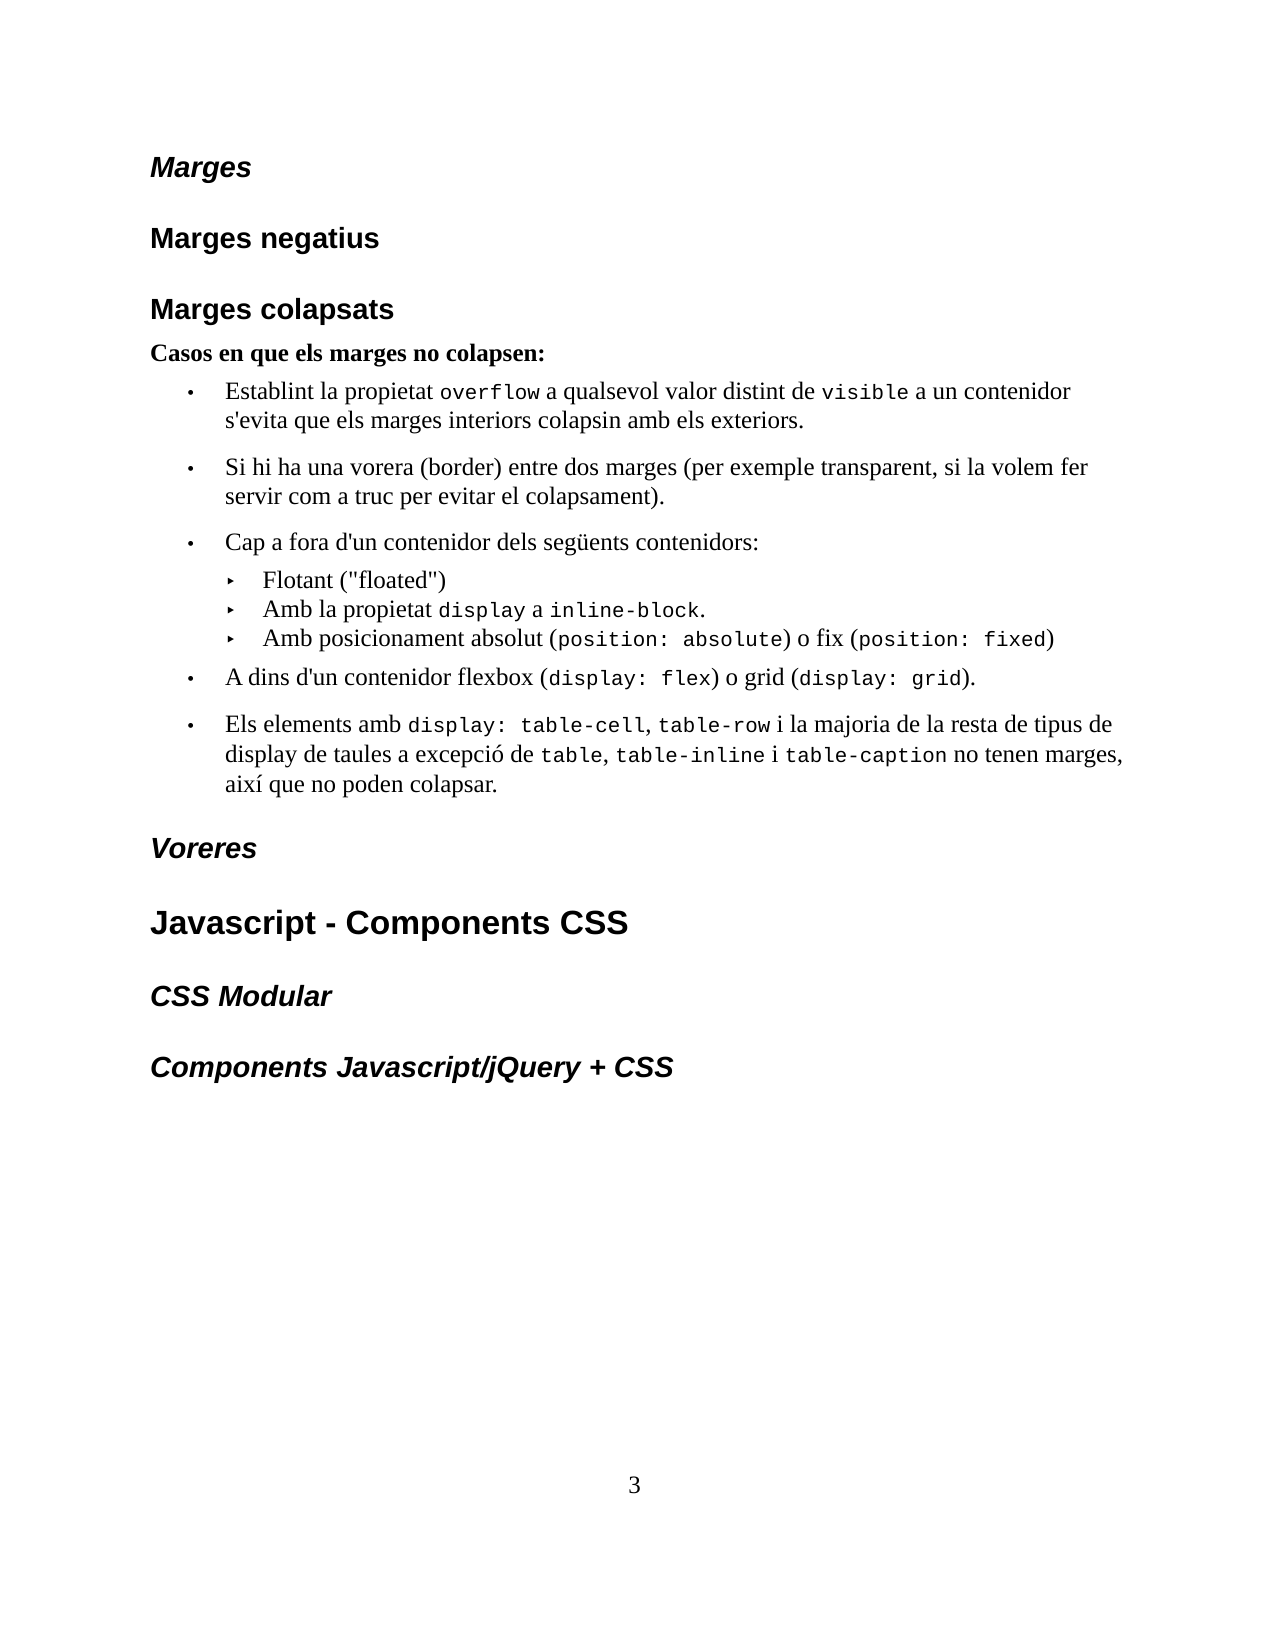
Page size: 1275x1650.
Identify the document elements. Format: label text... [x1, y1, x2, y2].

list Amb la propietat display a inline-block. [225, 594, 1125, 623]
subtitle CSS Modular [150, 979, 1125, 1012]
list A dins d'un contenidor flexbox (display: flex) o grid (display: grid). [187, 662, 1125, 692]
list Si hi ha una vorera (border) entre dos marges (per exemple transparent, si la volem fer servir com a truc per evitar el colapsament). [187, 452, 1125, 509]
list Els elements amb display: table-cell, table-row i la majoria de la resta de tipus de display de taules a excepció de table, table-inline i table-caption no tenen marges, així que no poden colapsar. [187, 709, 1125, 797]
text Casos en que els marges no colapsen: [150, 338, 1125, 367]
subtitle Marges colapsats [150, 292, 1125, 326]
subtitle Voreres [150, 831, 1125, 865]
subtitle Marges [150, 150, 1125, 183]
subtitle Javascript - Components CSS [150, 902, 1125, 941]
subtitle Components Javascript/jQuery + CSS [150, 1050, 1125, 1083]
list Establint la propietat overflow a qualsevol valor distint de visible a un contenidor s'evita que els marges interiors colapsin amb els exteriors. [187, 376, 1125, 434]
list Amb posicionament absolut (position: absolute) o fix (position: fixed) [225, 623, 1125, 653]
list Flotant ("floated") [225, 565, 1125, 594]
list Cap a fora d'un contenidor dels següents contenidors: [187, 527, 1125, 556]
subtitle Marges negatius [150, 221, 1125, 254]
